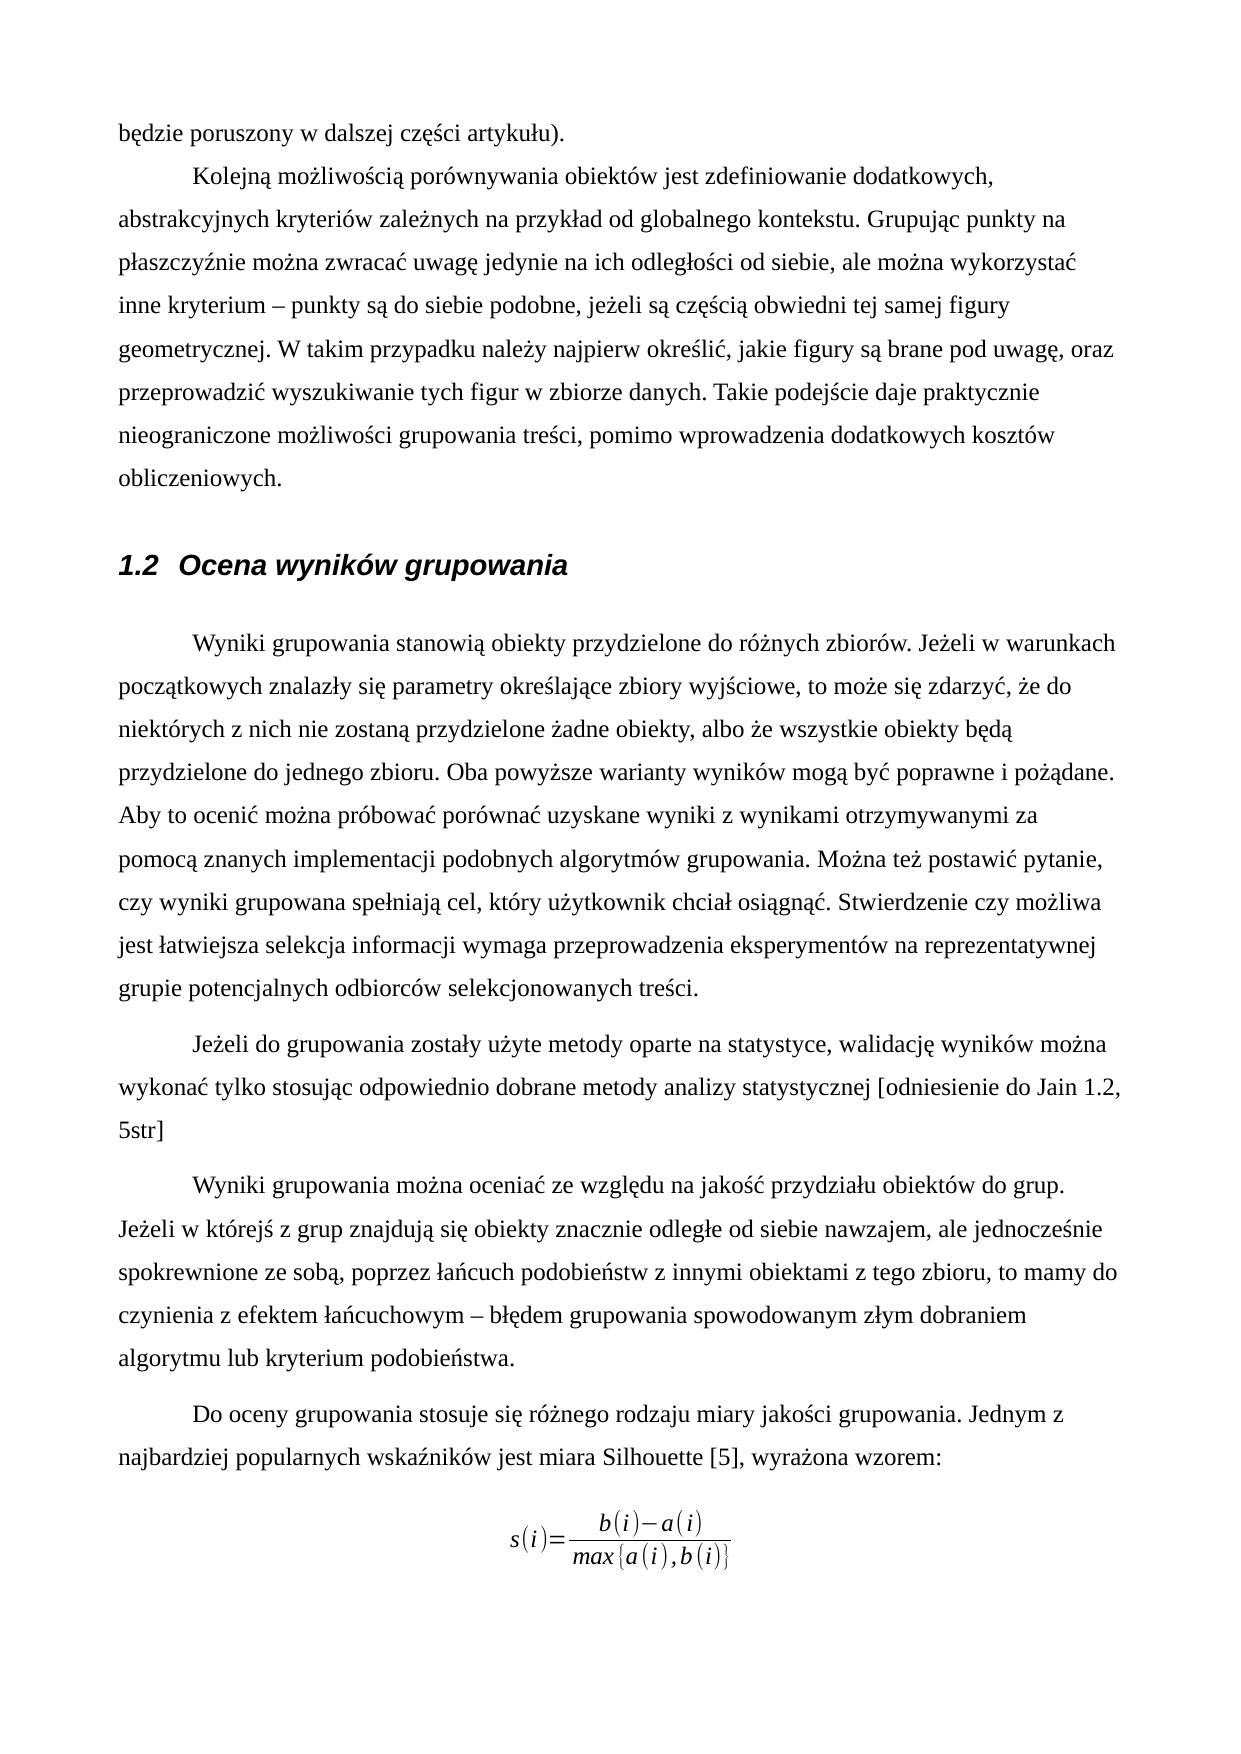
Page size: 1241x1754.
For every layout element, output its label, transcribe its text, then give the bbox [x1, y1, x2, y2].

text będzie poruszony w dalszej części artykułu). Kolejną możliwością porównywania obiektów jest zdefiniowanie dodatkowych, abstrakcyjnych kryteriów zależnych na przykład od globalnego kontekstu. Grupując punkty na płaszczyźnie można zwracać uwagę jedynie na ich odległości od siebie, ale można wykorzystać inne kryterium – punkty są do siebie podobne, jeżeli są częścią obwiedni tej samej figury geometrycznej. W takim przypadku należy najpierw określić, jakie figury są brane pod uwagę, oraz przeprowadzić wyszukiwanie tych figur w zbiorze danych. Takie podejście daje praktycznie nieograniczone możliwości grupowania treści, pomimo wprowadzenia dodatkowych kosztów obliczeniowych. [118, 118, 1122, 492]
text Jeżeli do grupowania zostały użyte metody oparte na statystyce, walidację wyników można wykonać tylko stosując odpowiednio dobrane metody analizy statystycznej [odniesienie do Jain 1.2, 5str] [118, 1029, 1122, 1144]
text Do oceny grupowania stosuje się różnego rodzaju miary jakości grupowania. Jednym z najbardziej popularnych wskaźników jest miara Silhouette [5], wyrażona wzorem: [118, 1399, 1122, 1471]
text Wyniki grupowania stanowią obiekty przydzielone do różnych zbiorów. Jeżeli w warunkach początkowych znalazły się parametry określające zbiory wyjściowe, to może się zdarzyć, że do niektórych z nich nie zostaną przydzielone żadne obiekty, albo że wszystkie obiekty będą przydzielone do jednego zbioru. Oba powyższe warianty wyników mogą być poprawne i pożądane. Aby to ocenić można próbować porównać uzyskane wyniki z wynikami otrzymywanymi za pomocą znanych implementacji podobnych algorytmów grupowania. Można też postawić pytanie, czy wyniki grupowana spełniają cel, który użytkownik chciał osiągnąć. Stwierdzenie czy możliwa jest łatwiejsza selekcja informacji wymaga przeprowadzenia eksperymentów na reprezentatywnej grupie potencjalnych odbiorców selekcjonowanych treści. [118, 628, 1122, 1002]
subtitle Ocena wyników grupowania [118, 548, 1122, 582]
text Wyniki grupowania można oceniać ze względu na jakość przydziału obiektów do grup. Jeżeli w którejś z grup znajdują się obiekty znacznie odległe od siebie nawzajem, ale jednocześnie spokrewnione ze sobą, poprzez łańcuch podobieństw z innymi obiektami z tego zbioru, to mamy do czynienia z efektem łańcuchowym – błędem grupowania spowodowanym złym dobraniem algorytmu lub kryterium podobieństwa. [118, 1171, 1122, 1372]
